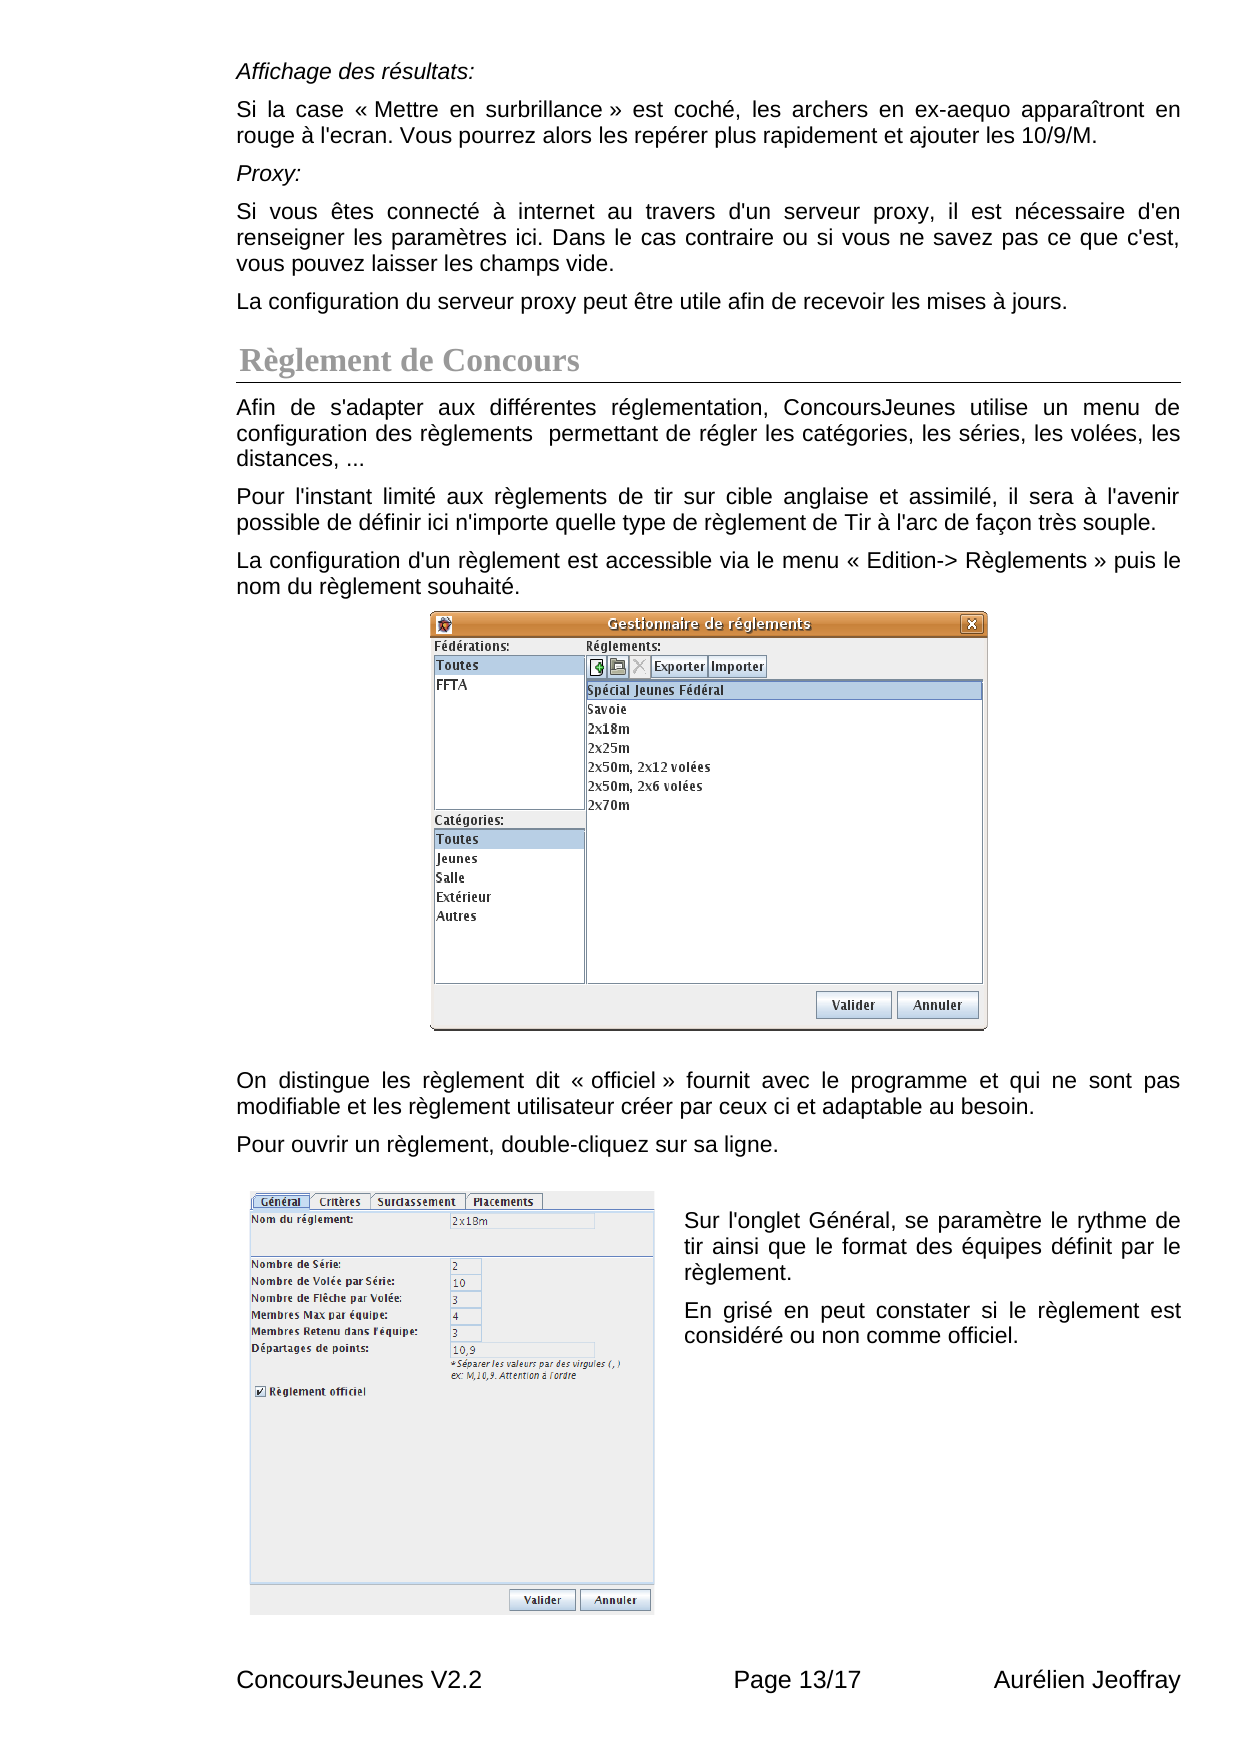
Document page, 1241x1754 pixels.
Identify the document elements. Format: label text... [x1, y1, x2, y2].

text Si la case « Mettre en surbrillance » est coché, les archers en ex-aequo apparaîtront en rouge à l'ecran. Vous pourrez alors les repérer plus rapidement et ajouter les 10/9/M. [236, 97, 1181, 148]
picture [430, 611, 988, 1031]
text Si vous êtes connecté à internet au travers d'un serveur proxy, il est nécessaire d'en renseigner les paramètres ici. Dans le cas contraire ou si vous ne savez pas ce que c'est, vous pouvez laisser les champs vide. [236, 199, 1181, 276]
text En grisé en peut constater si le règlement est considéré ou non comme officiel. [655, 1298, 1181, 1349]
text Sur l'onglet Général, se paramètre le rythme de tir ainsi que le format des équipes définit par le règlement. [655, 1208, 1181, 1285]
text Affichage des résultats: [236, 59, 1181, 85]
subtitle Règlement de Concours [236, 339, 1181, 382]
text On distingue les règlement dit « officiel » fournit avec le programme et qui ne sont pas modifiable et les règlement utilisateur créer par ceux ci et adaptable au besoin. [236, 1068, 1181, 1119]
text Afin de s'adapter aux différentes réglementation, ConcoursJeunes utilise un menu de configuration des règlements permettant de régler les catégories, les séries, les volées, les distances, ... [236, 395, 1181, 472]
picture [249, 1191, 655, 1615]
text La configuration du serveur proxy peut être utile afin de recevoir les mises à jours. [236, 288, 1181, 314]
text Pour ouvrir un règlement, double-cliquez sur sa ligne. [236, 1132, 1181, 1158]
text La configuration d'un règlement est accessible via le menu « Edition-> Règlements » puis le nom du règlement souhaité. [236, 548, 1181, 599]
text Pour l'instant limité aux règlements de tir sur cible anglaise et assimilé, il sera à l'avenir possible de définir ici n'importe quelle type de règlement de Tir à l'arc de façon très souple. [236, 484, 1181, 535]
text Proxy: [236, 161, 1181, 187]
